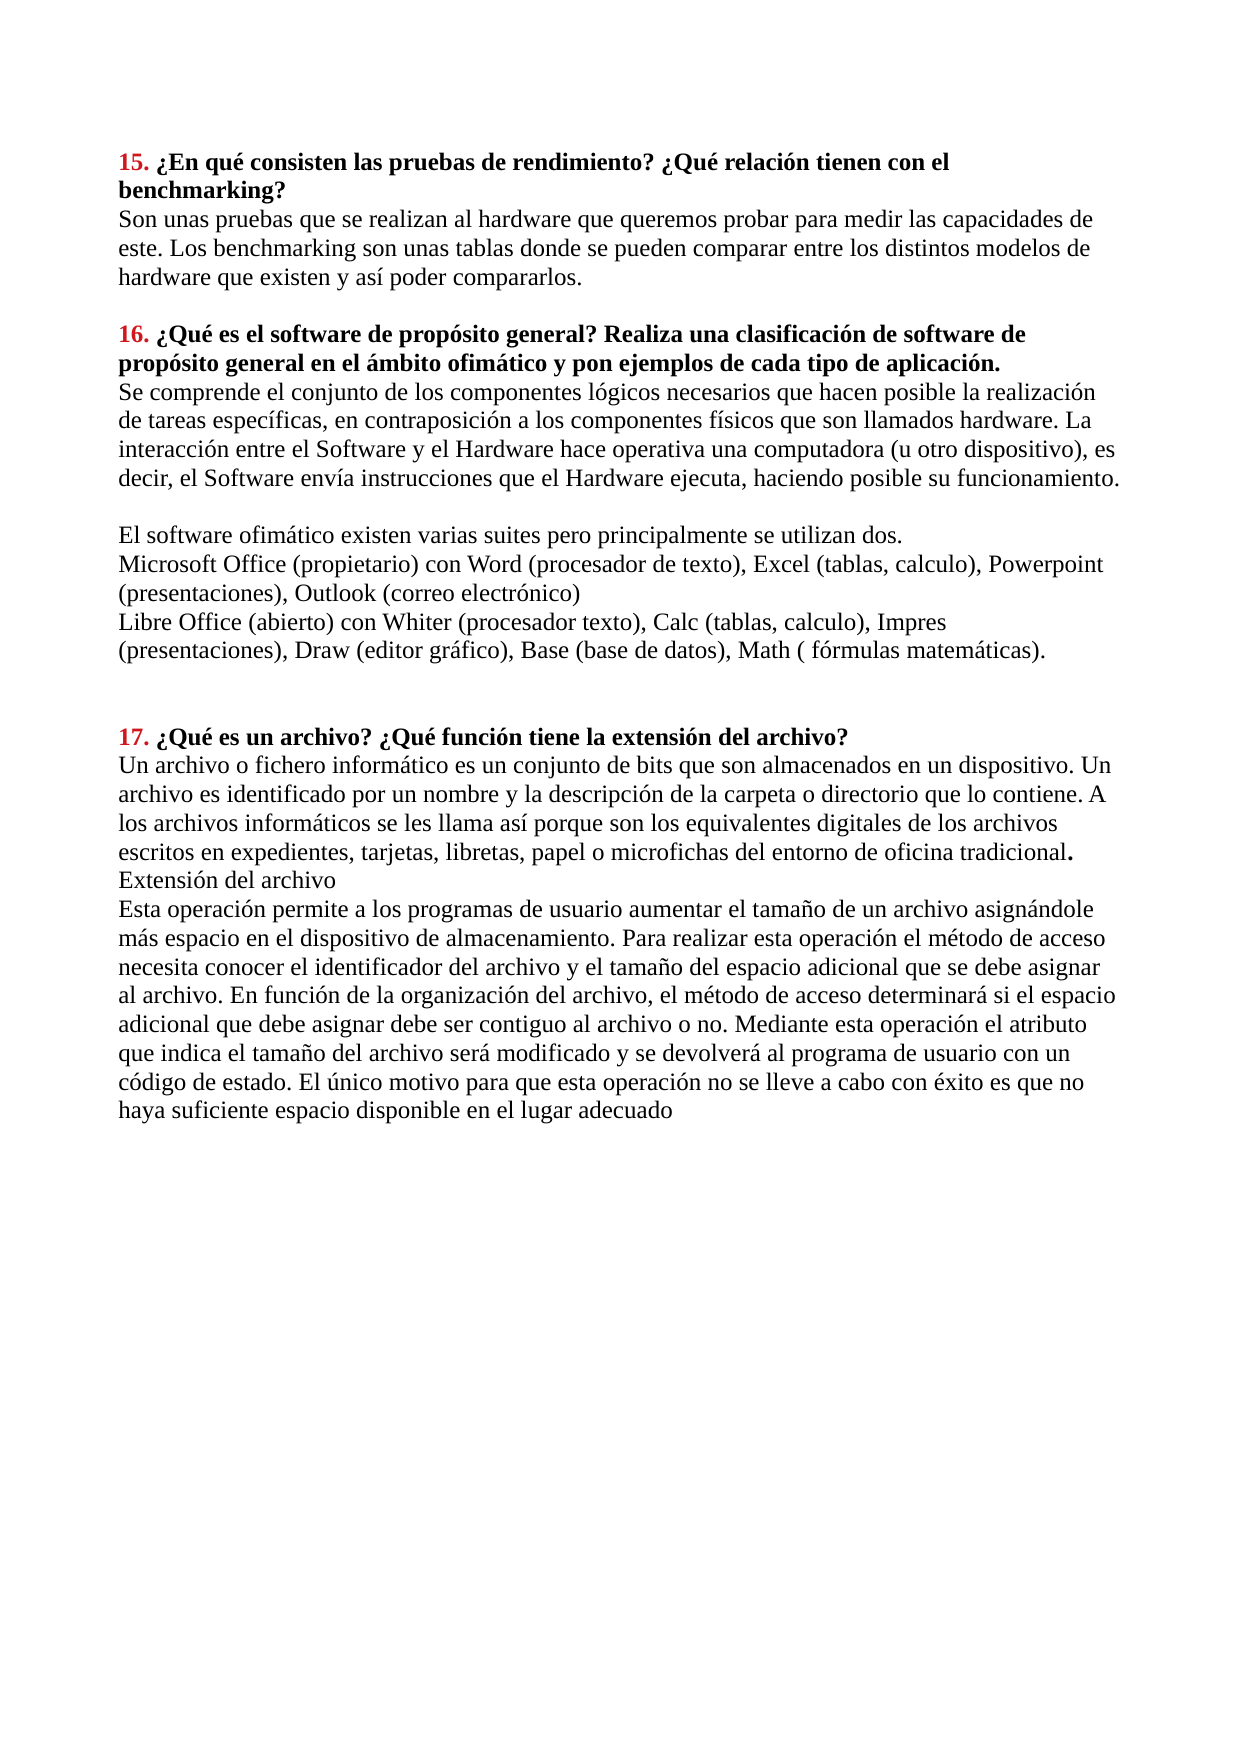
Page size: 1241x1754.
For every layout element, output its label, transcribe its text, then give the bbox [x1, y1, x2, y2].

text 16. ¿Qué es el software de propósito general? Realiza una clasificación de software de propósito general en el ámbito ofimático y pon ejemplos de cada tipo de aplicación. [118, 319, 1122, 377]
text Un archivo o fichero informático es un conjunto de bits que son almacenados en un dispositivo. Un archivo es identificado por un nombre y la descripción de la carpeta o directorio que lo contiene. A los archivos informáticos se les llama así porque son los equivalentes digitales de los archivos escritos en expedientes, tarjetas, libretas, papel o microfichas del entorno de oficina tradicional. [118, 751, 1122, 866]
text Esta operación permite a los programas de usuario aumentar el tamaño de un archivo asignándole más espacio en el dispositivo de almacenamiento. Para realizar esta operación el método de acceso necesita conocer el identificador del archivo y el tamaño del espacio adicional que se debe asignar al archivo. En función de la organización del archivo, el método de acceso determinará si el espacio adicional que debe asignar debe ser contiguo al archivo o no. Mediante esta operación el atributo que indica el tamaño del archivo será modificado y se devolverá al programa de usuario con un código de estado. El único motivo para que esta operación no se lleve a cabo con éxito es que no haya suficiente espacio disponible en el lugar adecuado [118, 894, 1122, 1124]
text 15. ¿En qué consisten las pruebas de rendimiento? ¿Qué relación tienen con el benchmarking? [118, 147, 1122, 204]
text Se comprende el conjunto de los componentes lógicos necesarios que hacen posible la realización de tareas específicas, en contraposición a los componentes físicos que son llamados hardware. La interacción entre el Software y el Hardware hace operativa una computadora (u otro dispositivo), es decir, el Software envía instrucciones que el Hardware ejecuta, haciendo posible su funcionamiento. [118, 377, 1122, 492]
text Extensión del archivo [118, 866, 1122, 894]
text Microsoft Office (propietario) con Word (procesador de texto), Excel (tablas, calculo), Powerpoint (presentaciones), Outlook (correo electrónico) [118, 549, 1122, 607]
text Son unas pruebas que se realizan al hardware que queremos probar para medir las capacidades de este. Los benchmarking son unas tablas donde se pueden comparar entre los distintos modelos de hardware que existen y así poder compararlos. [118, 204, 1122, 291]
text 17. ¿Qué es un archivo? ¿Qué función tiene la extensión del archivo? [118, 722, 1122, 751]
text Libre Office (abierto) con Whiter (procesador texto), Calc (tablas, calculo), Impres (presentaciones), Draw (editor gráfico), Base (base de datos), Math ( fórmulas matemáticas). [118, 607, 1122, 664]
text El software ofimático existen varias suites pero principalmente se utilizan dos. [118, 521, 1122, 549]
